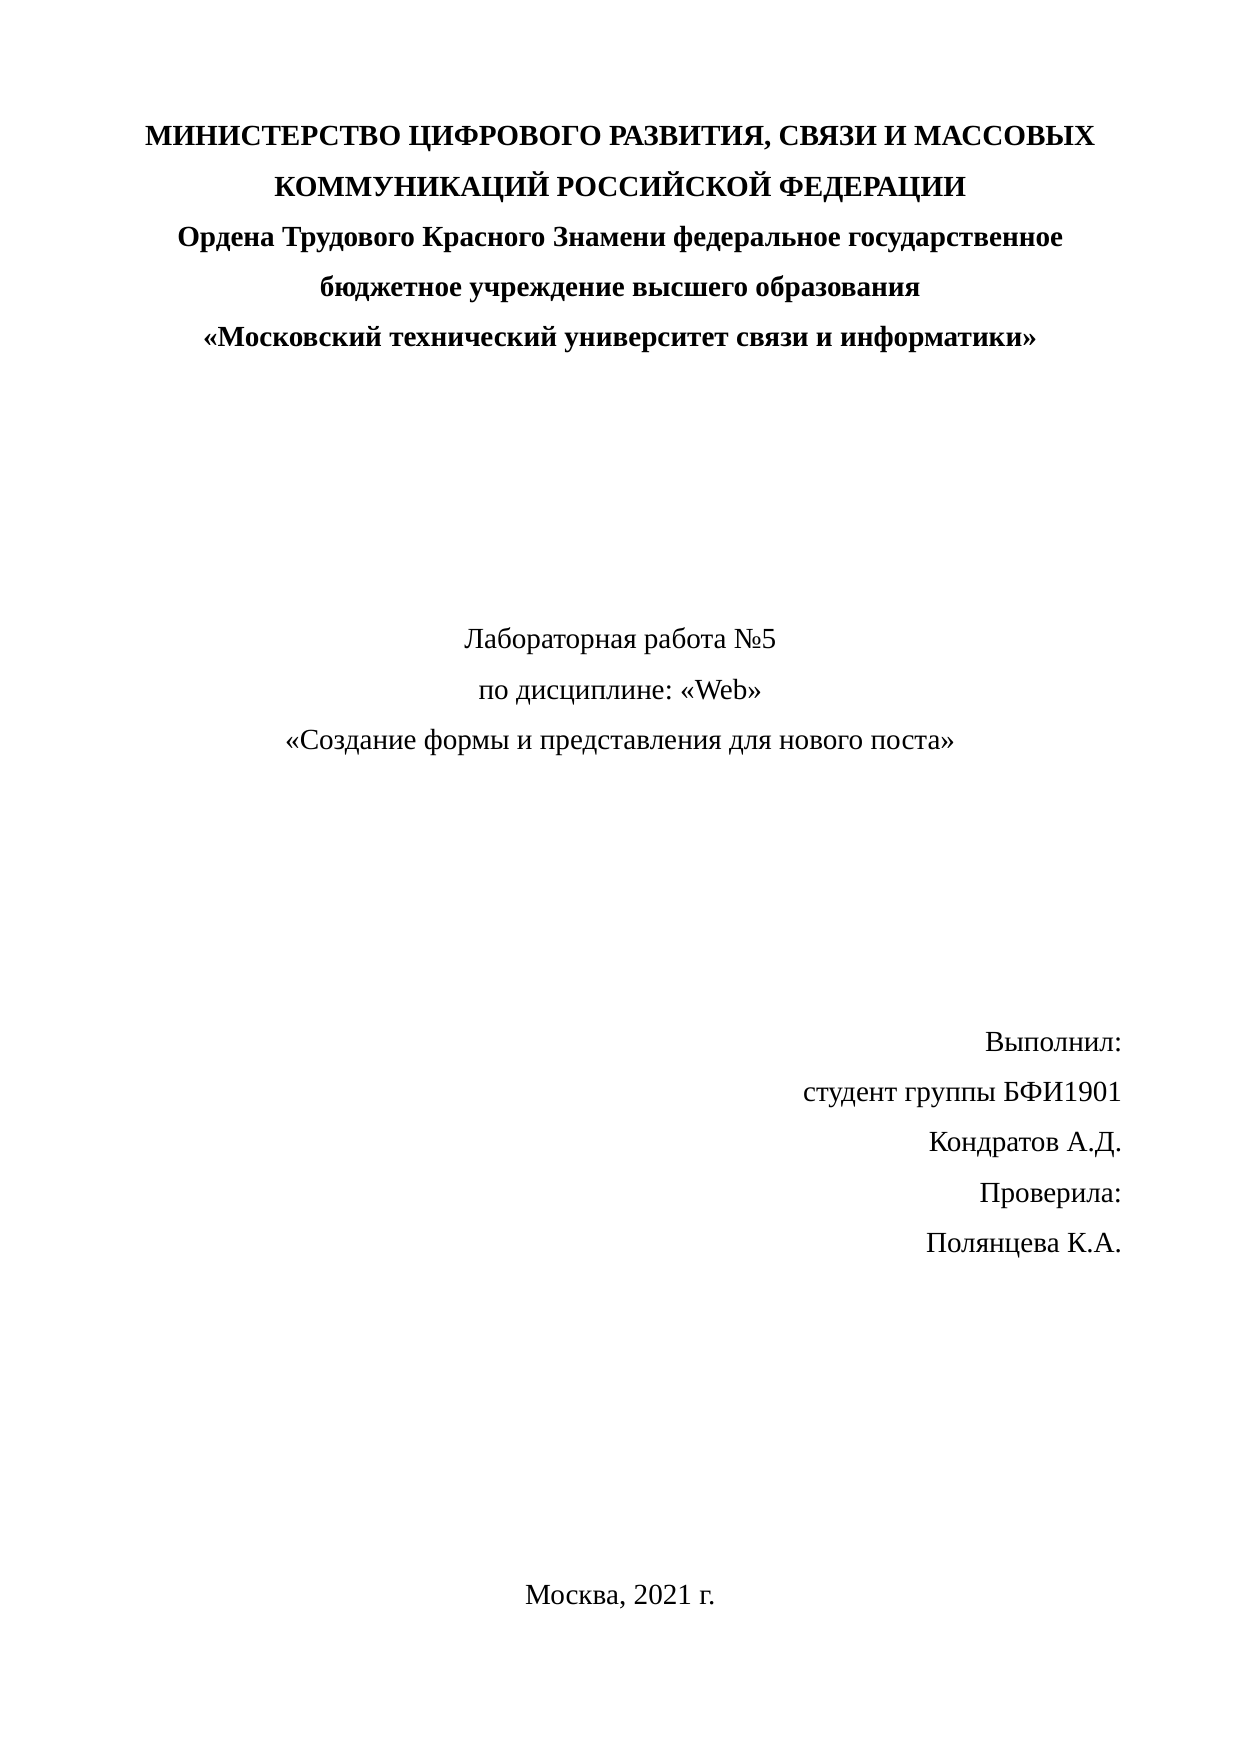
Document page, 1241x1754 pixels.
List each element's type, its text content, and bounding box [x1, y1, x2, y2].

text Полянцева К.А. [118, 1225, 1122, 1259]
text «Создание формы и представления для нового поста» [118, 722, 1122, 756]
text «Московский технический университет связи и информатики» [118, 319, 1122, 353]
text студент группы БФИ1901 [118, 1074, 1122, 1108]
text Ордена Трудового Красного Знамени федеральное государственное [118, 219, 1122, 252]
text Кондратов А.Д. [118, 1124, 1122, 1158]
text Лабораторная работа №5 [118, 621, 1122, 655]
text Выполнил: [118, 1024, 1122, 1057]
text МИНИСТЕРСТВО ЦИФРОВОГО РАЗВИТИЯ, СВЯЗИ И МАССОВЫХ КОММУНИКАЦИЙ РОССИЙСКОЙ ФЕДЕРАЦИИ [118, 118, 1122, 202]
text Москва, 2021 г. [118, 1577, 1122, 1611]
text Проверила: [118, 1175, 1122, 1208]
text бюджетное учреждение высшего образования [118, 269, 1122, 303]
text по дисциплине: «Web» [118, 672, 1122, 705]
